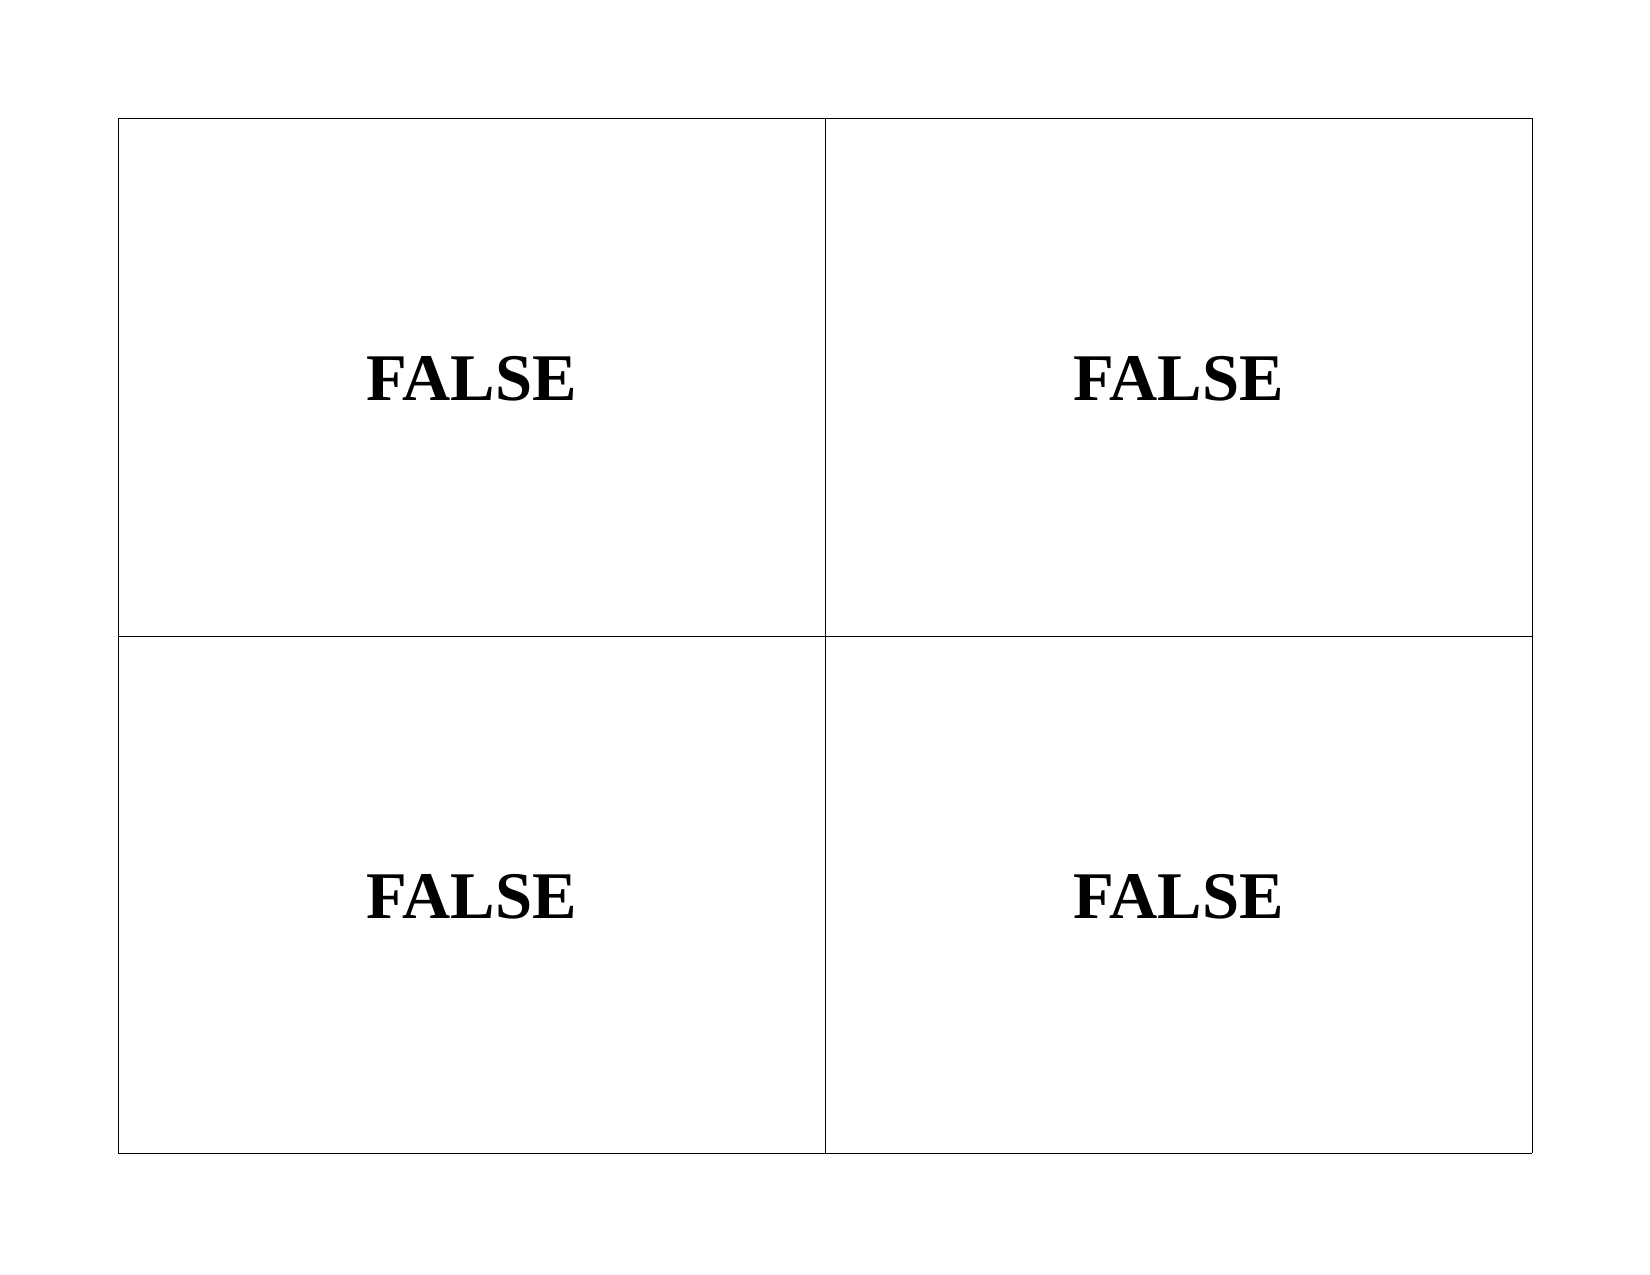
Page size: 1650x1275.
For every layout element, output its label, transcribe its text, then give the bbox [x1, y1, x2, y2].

table_cell False [119, 637, 825, 1153]
table_header False [119, 119, 825, 636]
table_cell False [826, 637, 1532, 1153]
table_header False [826, 119, 1532, 636]
